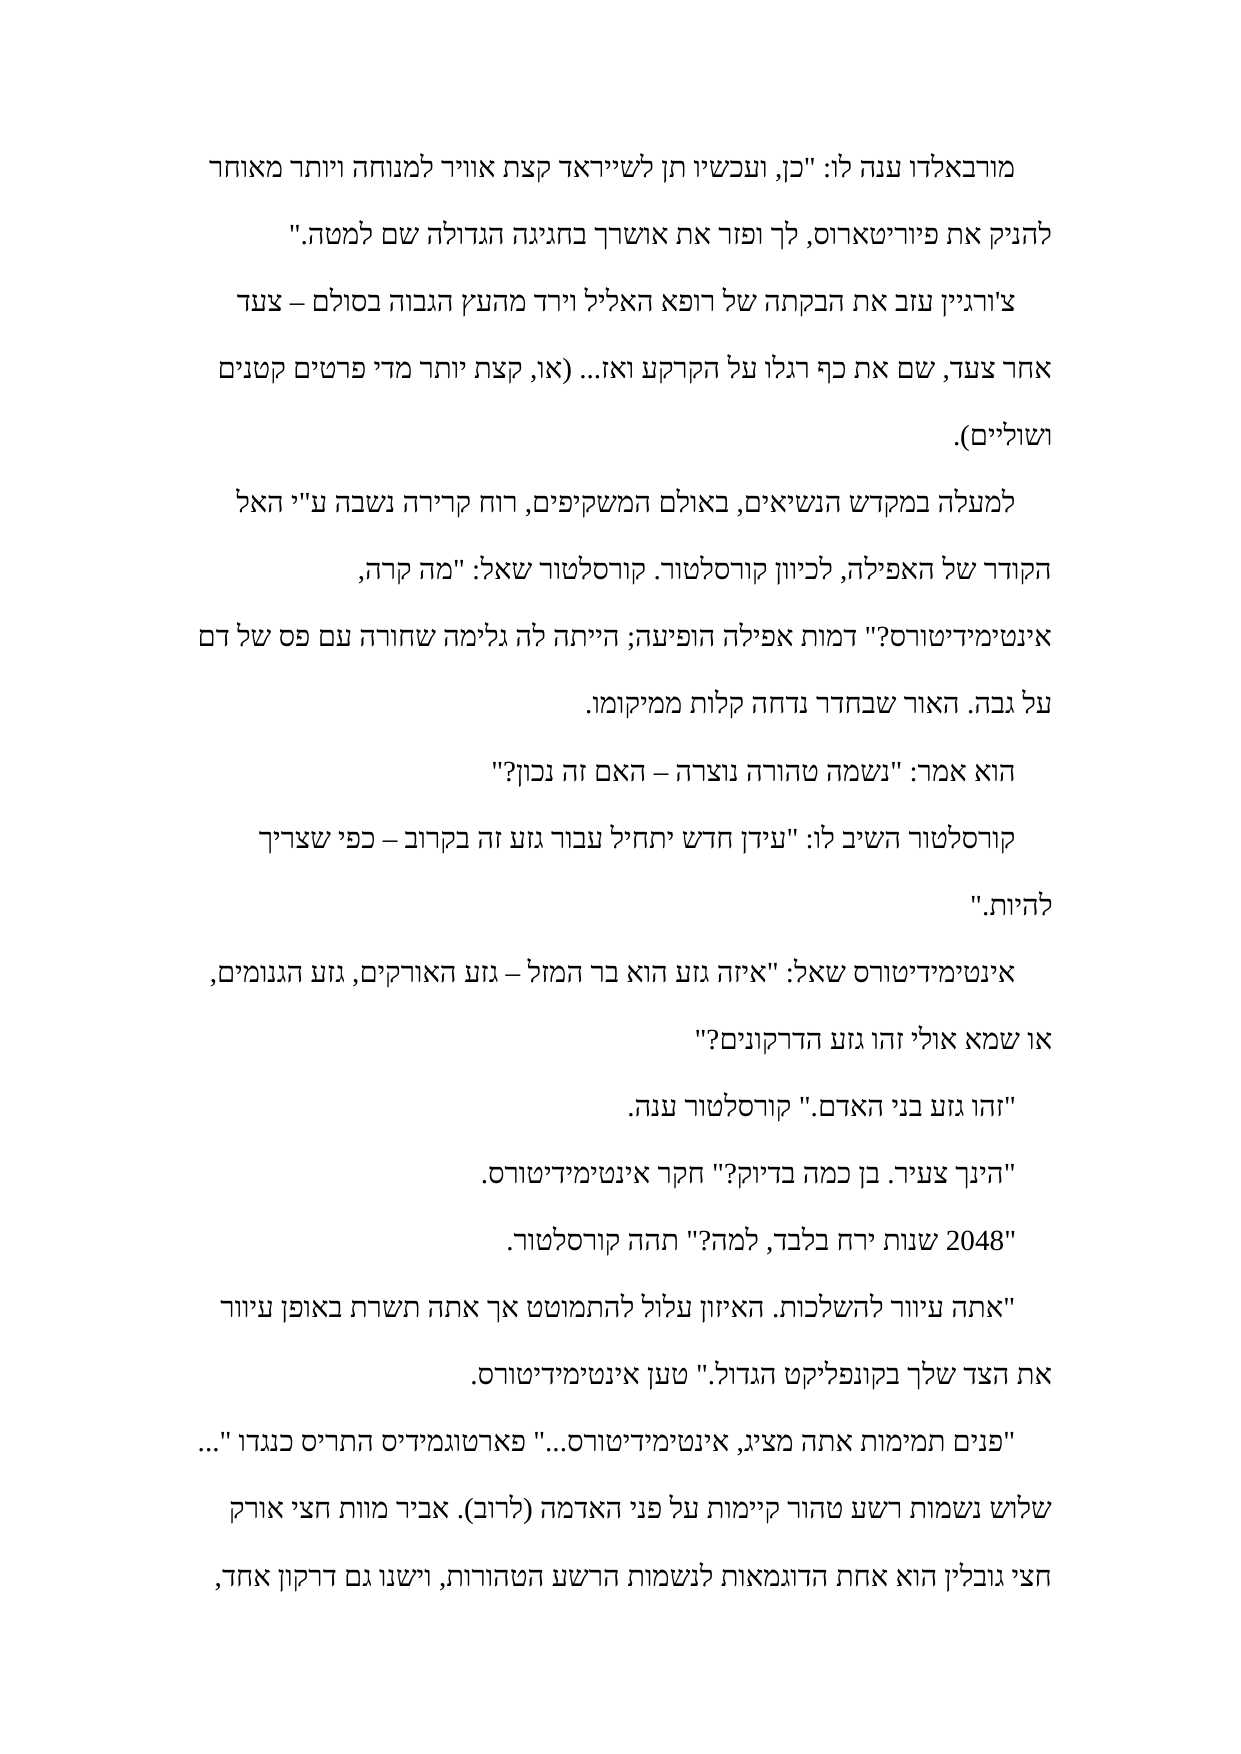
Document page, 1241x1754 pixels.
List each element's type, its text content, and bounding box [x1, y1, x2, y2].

text למעלה במקדש הנשיאים, באולם המשקיפים, רוח קרירה נשבה ע"י האל הקודר של האפילה, לכיוון קורסלטור. קורסלטור שאל: "מה קרה, אינטימידיטורס?" דמות אפילה הופיעה; הייתה לה גלימה שחורה עם פס של דם על גבה. האור שבחדר נדחה קלות ממיקומו. [187, 485, 1053, 720]
text "אתה עיוור להשלכות. האיזון עלול להתמוטט אך אתה תשרת באופן עיוור את הצד שלך בקונפליקט הגדול." טען אינטימידיטורס. [187, 1290, 1053, 1391]
text צ'ורגיין עזב את הבקתה של רופא האליל וירד מהעץ הגבוה בסולם – צעד אחר צעד, שם את כף רגלו על הקרקע ואז... (או, קצת יותר מדי פרטים קטנים ושוליים). [187, 284, 1053, 452]
text "פנים תמימות אתה מציג, אינטימידיטורס..." פארטוגמידיס התריס כנגדו "... שלוש נשמות רשע טהור קיימות על פני האדמה (לרוב). אביר מוות חצי אורק חצי גובלין הוא אחת הדוגמאות לנשמות הרשע הטהורות, וישנו גם דרקון אחד, [187, 1424, 1053, 1592]
text "2048 שנות ירח בלבד, למה?" תהה קורסלטור. [187, 1223, 1053, 1257]
text אינטימידיטורס שאל: "איזה גזע הוא בר המזל – גזע האורקים, גזע הגנומים, או שמא אולי זהו גזע הדרקונים?" [187, 955, 1053, 1056]
text "הינך צעיר. בן כמה בדיוק?" חקר אינטימידיטורס. [187, 1156, 1053, 1190]
text "זהו גזע בני האדם." קורסלטור ענה. [187, 1089, 1053, 1123]
text מורבאלדו ענה לו: "כן, ועכשיו תן לשייראד קצת אוויר למנוחה ויותר מאוחר להניק את פיוריטארוס, לך ופזר את אושרך בחגיגה הגדולה שם למטה." [187, 150, 1053, 251]
text הוא אמר: "נשמה טהורה נוצרה – האם זה נכון?" [187, 754, 1053, 787]
text קורסלטור השיב לו: "עידן חדש יתחיל עבור גזע זה בקרוב – כפי שצריך להיות." [187, 821, 1053, 921]
